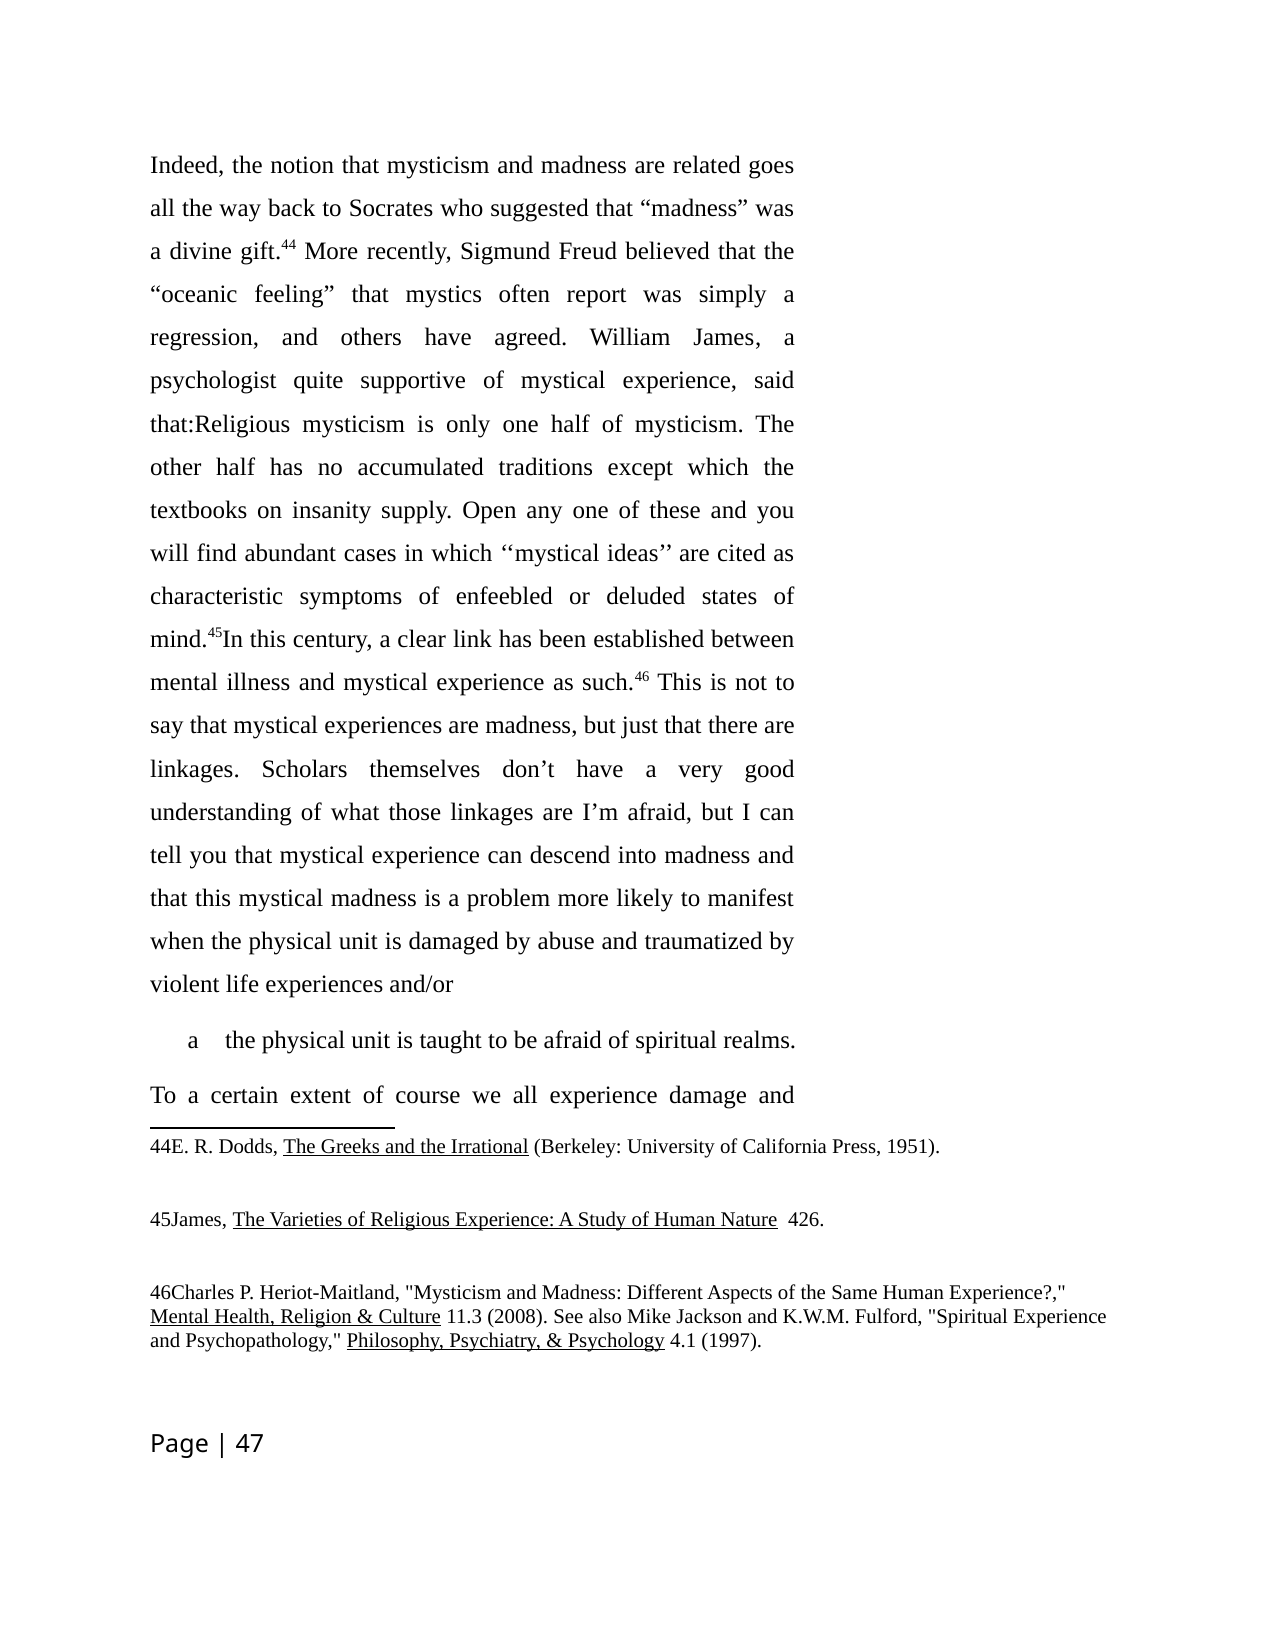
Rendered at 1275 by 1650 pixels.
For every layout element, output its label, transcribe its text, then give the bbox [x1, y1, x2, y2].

text Charles P. Heriot-Maitland, "Mysticism and Madness: Different Aspects of the Same Human Experience?," Mental Health, Religion & Culture 11.3 (2008). See also Mike Jackson and K.W.M. Fulford, "Spiritual Experience and Psychopathology," Philosophy, Psychiatry, & Psychology 4.1 (1997). [150, 1280, 1125, 1352]
text E. R. Dodds, The Greeks and the Irrational (Berkeley: University of California Press, 1951). [150, 1134, 1125, 1158]
list the physical unit is taught to be afraid of spiritual realms. [187, 1025, 1125, 1054]
text To a certain extent of course we all experience damage and [150, 1081, 795, 1109]
text Indeed, the notion that mysticism and madness are related goes all the way back to Socrates who suggested that “madness” was a divine gift. More recently, Sigmund Freud believed that the “oceanic feeling” that mystics often report was simply a regression, and others have agreed. William James, a psychologist quite supportive of mystical experience, said that:Religious mysticism is only one half of mysticism. The other half has no accumulated traditions except which the textbooks on insanity supply. Open any one of these and you will find abundant cases in which ‘‘mystical ideas’’ are cited as characteristic symptoms of enfeebled or deluded states of mind.In this century, a clear link has been established between mental illness and mystical experience as such. This is not to say that mystical experiences are madness, but just that there are linkages. Scholars themselves don’t have a very good understanding of what those linkages are I’m afraid, but I can tell you that mystical experience can descend into madness and that this mystical madness is a problem more likely to manifest when the physical unit is damaged by abuse and traumatized by violent life experiences and/or [150, 150, 795, 998]
text James, The Varieties of Religious Experience: A Study of Human Nature 426. [150, 1207, 1125, 1231]
